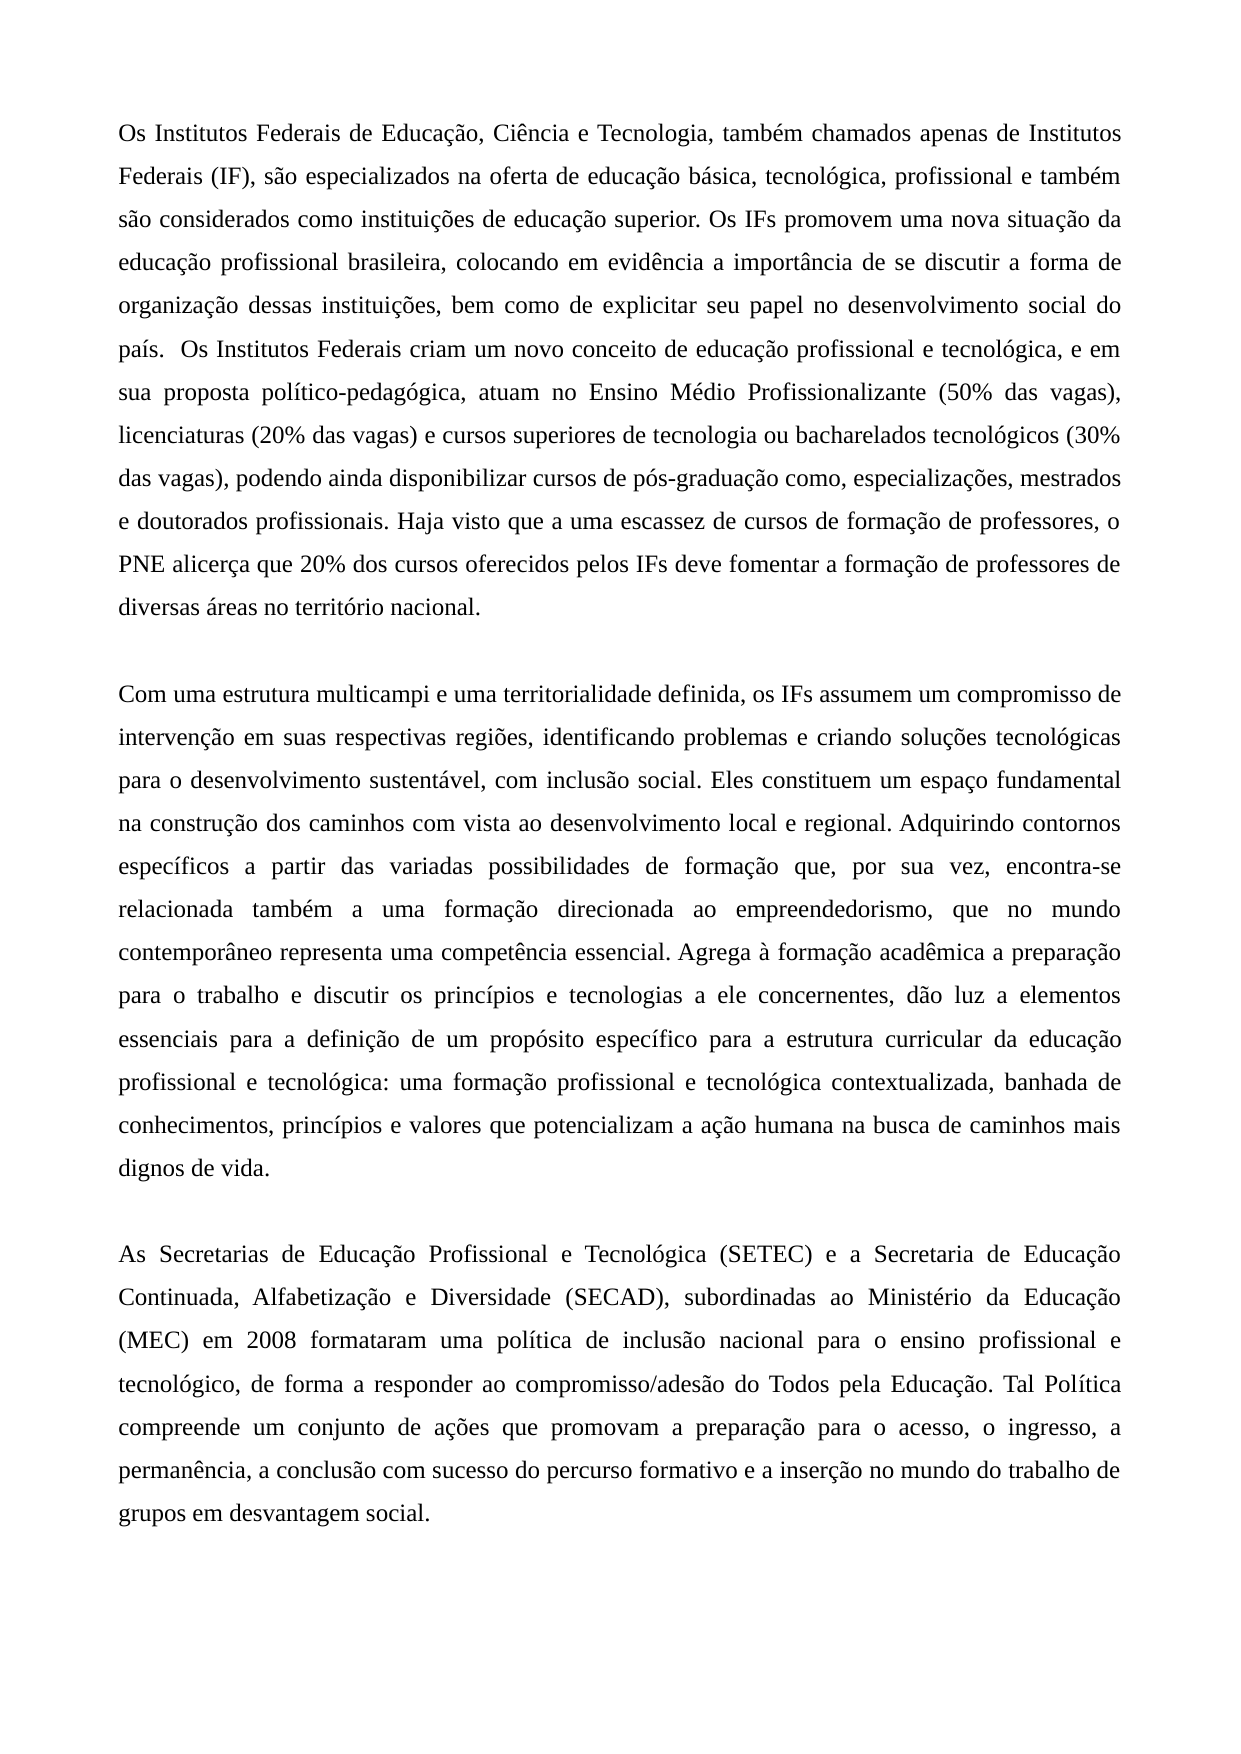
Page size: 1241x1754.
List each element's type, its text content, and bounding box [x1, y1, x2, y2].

text Com uma estrutura multicampi e uma territorialidade definida, os IFs assumem um compromisso de intervenção em suas respectivas regiões, identificando problemas e criando soluções tecnológicas para o desenvolvimento sustentável, com inclusão social. Eles constituem um espaço fundamental na construção dos caminhos com vista ao desenvolvimento local e regional. Adquirindo contornos específicos a partir das variadas possibilidades de formação que, por sua vez, encontra-se relacionada também a uma formação direcionada ao empreendedorismo, que no mundo contemporâneo representa uma competência essencial. Agrega à formação acadêmica a preparação para o trabalho e discutir os princípios e tecnologias a ele concernentes, dão luz a elementos essenciais para a definição de um propósito específico para a estrutura curricular da educação profissional e tecnológica: uma formação profissional e tecnológica contextualizada, banhada de conhecimentos, princípios e valores que potencializam a ação humana na busca de caminhos mais dignos de vida. [118, 679, 1122, 1182]
text As Secretarias de Educação Profissional e Tecnológica (SETEC) e a Secretaria de Educação Continuada, Alfabetização e Diversidade (SECAD), subordinadas ao Ministério da Educação (MEC) em 2008 formataram uma política de inclusão nacional para o ensino profissional e tecnológico, de forma a responder ao compromisso/adesão do Todos pela Educação. Tal Política compreende um conjunto de ações que promovam a preparação para o acesso, o ingresso, a permanência, a conclusão com sucesso do percurso formativo e a inserção no mundo do trabalho de grupos em desvantagem social. [118, 1239, 1122, 1527]
text Os Institutos Federais de Educação, Ciência e Tecnologia, também chamados apenas de Institutos Federais (IF), são especializados na oferta de educação básica, tecnológica, profissional e também são considerados como instituições de educação superior. Os IFs promovem uma nova situação da educação profissional brasileira, colocando em evidência a importância de se discutir a forma de organização dessas instituições, bem como de explicitar seu papel no desenvolvimento social do país. Os Institutos Federais criam um novo conceito de educação profissional e tecnológica, e em sua proposta político-pedagógica, atuam no Ensino Médio Profissionalizante (50% das vagas), licenciaturas (20% das vagas) e cursos superiores de tecnologia ou bacharelados tecnológicos (30% das vagas), podendo ainda disponibilizar cursos de pós-graduação como, especializações, mestrados e doutorados profissionais. Haja visto que a uma escassez de cursos de formação de professores, o PNE alicerça que 20% dos cursos oferecidos pelos IFs deve fomentar a formação de professores de diversas áreas no território nacional. [118, 118, 1122, 621]
